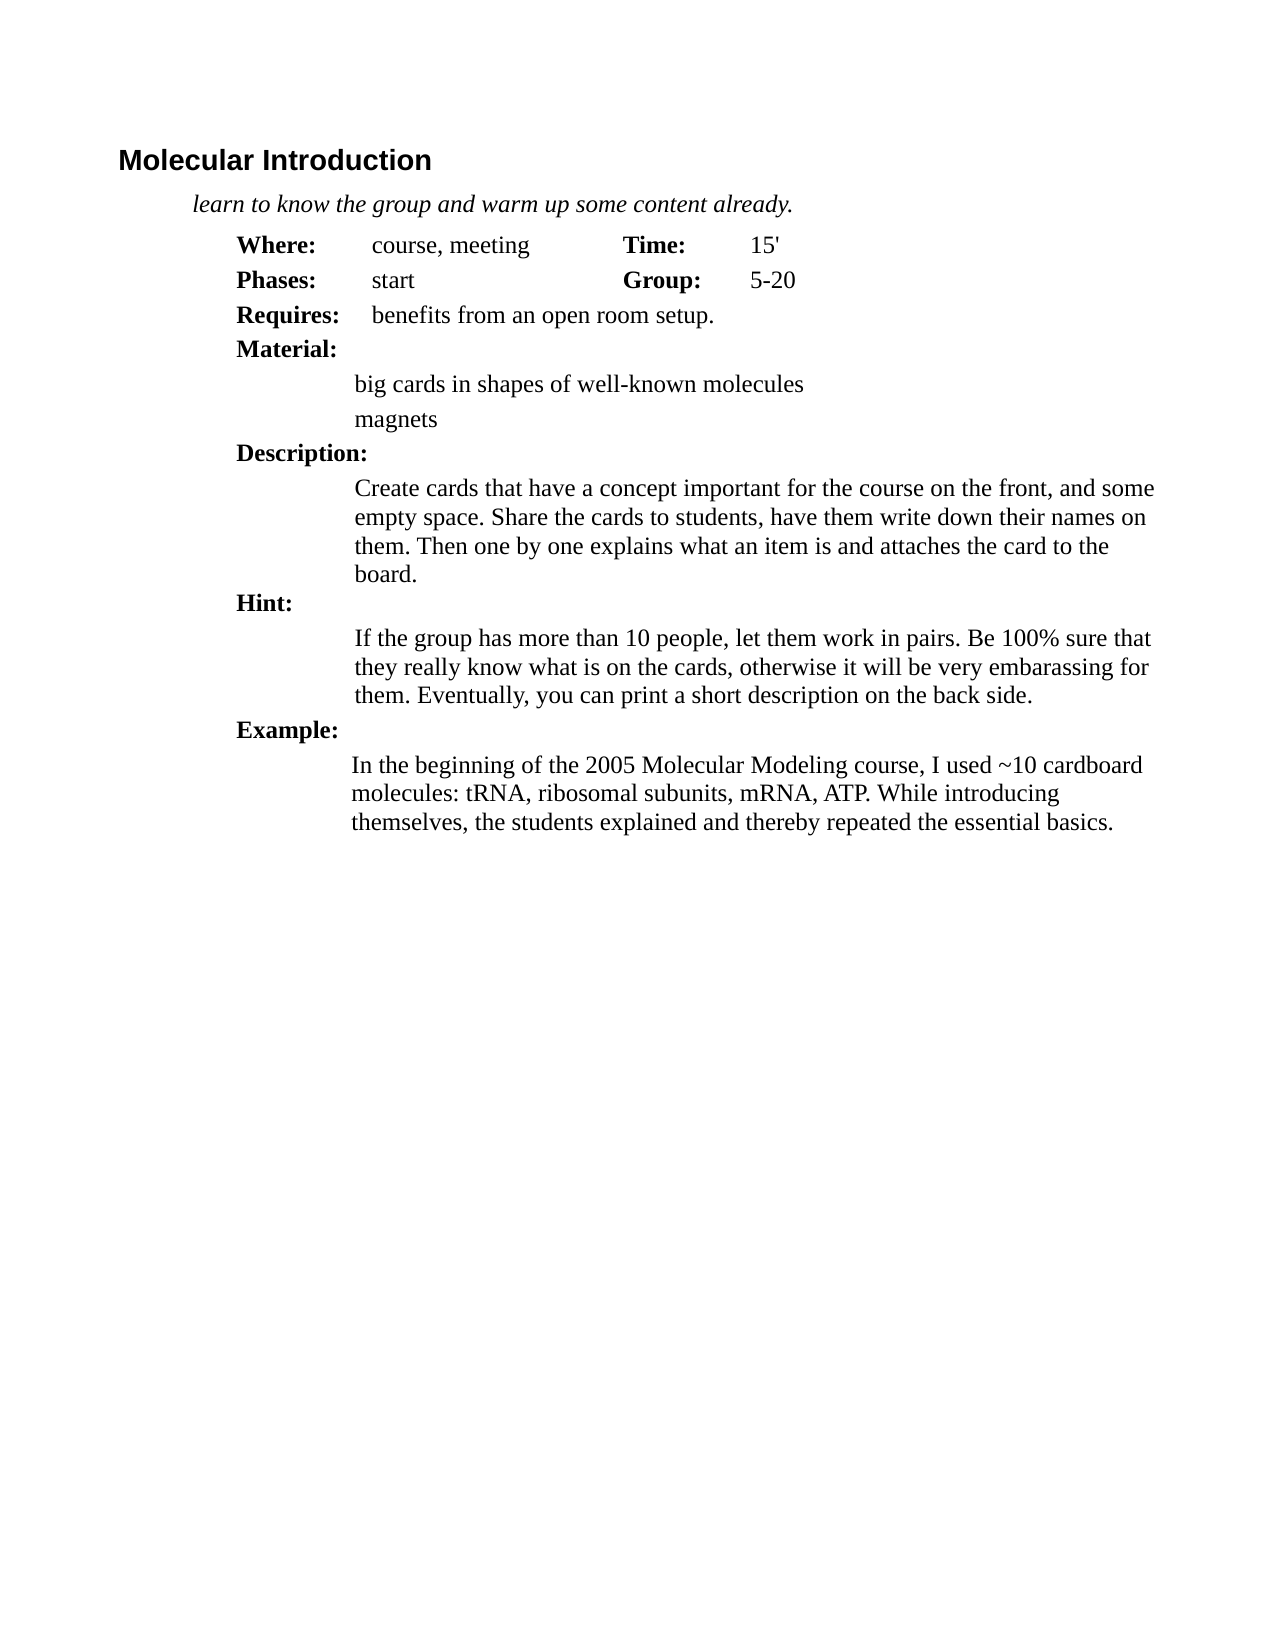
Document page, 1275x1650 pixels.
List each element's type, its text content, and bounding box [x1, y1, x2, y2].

text If the group has more than 10 people, let them work in pairs. Be 100% sure that they really know what is on the cards, otherwise it will be very embarassing for them. Eventually, you can print a short description on the back side. [354, 623, 1157, 709]
text Example: [236, 715, 1157, 744]
text Where: course, meeting Time: 15' [236, 230, 1157, 259]
text Material: [236, 334, 1157, 363]
text Description: [236, 438, 1157, 467]
text magnets [354, 404, 1157, 433]
text big cards in shapes of well-known molecules [354, 369, 1157, 398]
subtitle Molecular Introduction [118, 143, 1157, 177]
text Phases: start Group: 5-20 [236, 265, 1157, 294]
text Hint: [236, 588, 1157, 617]
text Create cards that have a concept important for the course on the front, and some empty space. Share the cards to students, have them write down their names on them. Then one by one explains what an item is and attaches the card to the board. [354, 473, 1157, 588]
text Requires: benefits from an open room setup. [236, 300, 1157, 328]
text learn to know the group and warm up some content already. [118, 189, 1157, 218]
text In the beginning of the 2005 Molecular Modeling course, I used ~10 cardboard molecules: tRNA, ribosomal subunits, mRNA, ATP. While introducing themselves, the students explained and thereby repeated the essential basics. [351, 750, 1157, 836]
